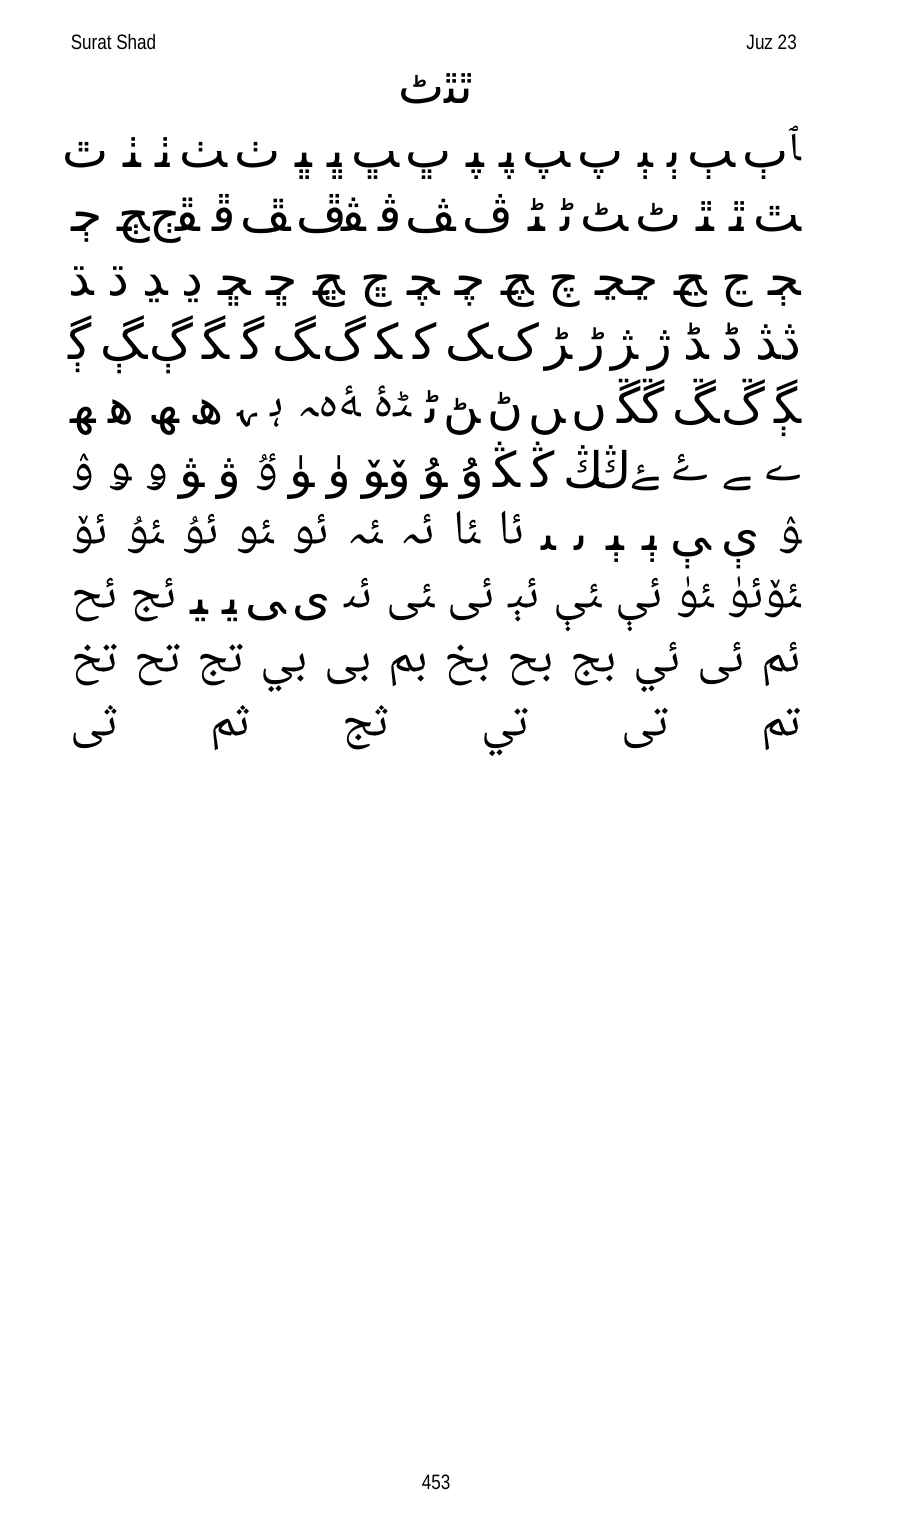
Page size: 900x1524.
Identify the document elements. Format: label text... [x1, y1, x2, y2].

text ﭤﭥﭦ [71, 60, 801, 124]
text ﭑﭒ ﭓ ﭔ ﭕ ﭖ ﭗ ﭘ ﭙ ﭚ ﭛ ﭜ ﭝ ﭞ ﭟ ﭠ ﭡ ﭢ ﭣ ﭤ ﭥ ﭦ ﭧ ﭨ ﭩ ﭪ ﭫ ﭬ ﭭﭮ ﭯ ﭰ ﭱﭲﭳ ﭴ ﭵ ﭶ ﭷ ﭸﭹ ﭺ ﭻ ﭼ ﭽ ﭾ ﭿ ﮀ ﮁ ﮂ ﮃ ﮄ ﮅ ﮆﮇ ﮈ ﮉ ﮊ ﮋ ﮌ ﮍ ﮎ ﮏ ﮐ ﮑ ﮒ ﮓ ﮔ ﮕ ﮖ ﮗ ﮘ ﮙ ﮚ ﮛ ﮜﮝ ﮞ ﮟ ﮠ ﮡ ﮢ ﮣﮤ ﮥﮦﮧ ﮨ ﮩ ﮪ ﮫ ﮬ ﮭ ﮮ ﮯ ﮰ ﮱﯓﯔ ﯕ ﯖ ﯗ ﯘ ﯙﯚ ﯛ ﯜ ﯝ ﯞ ﯟ ﯠ ﯡ ﯢ ﯣ ﯤ ﯥ ﯦ ﯧ ﯨ ﯩ ﯪ ﯫ ﯬ ﯭ ﯮ ﯯ ﯰ ﯱ ﯲ ﯳﯴ ﯵ ﯶ ﯷ ﯸ ﯹ ﯺ ﯻ ﯼ ﯽ ﯾ ﯿ ﰀ ﰁ ﰂ ﰃ ﰄ ﰅ ﰆ ﰇ ﰈ ﰉ ﰊ ﰋ ﰌ ﰍ ﰎ ﰏ ﰐ ﰑ ﰒ ﰓ [71, 124, 801, 762]
